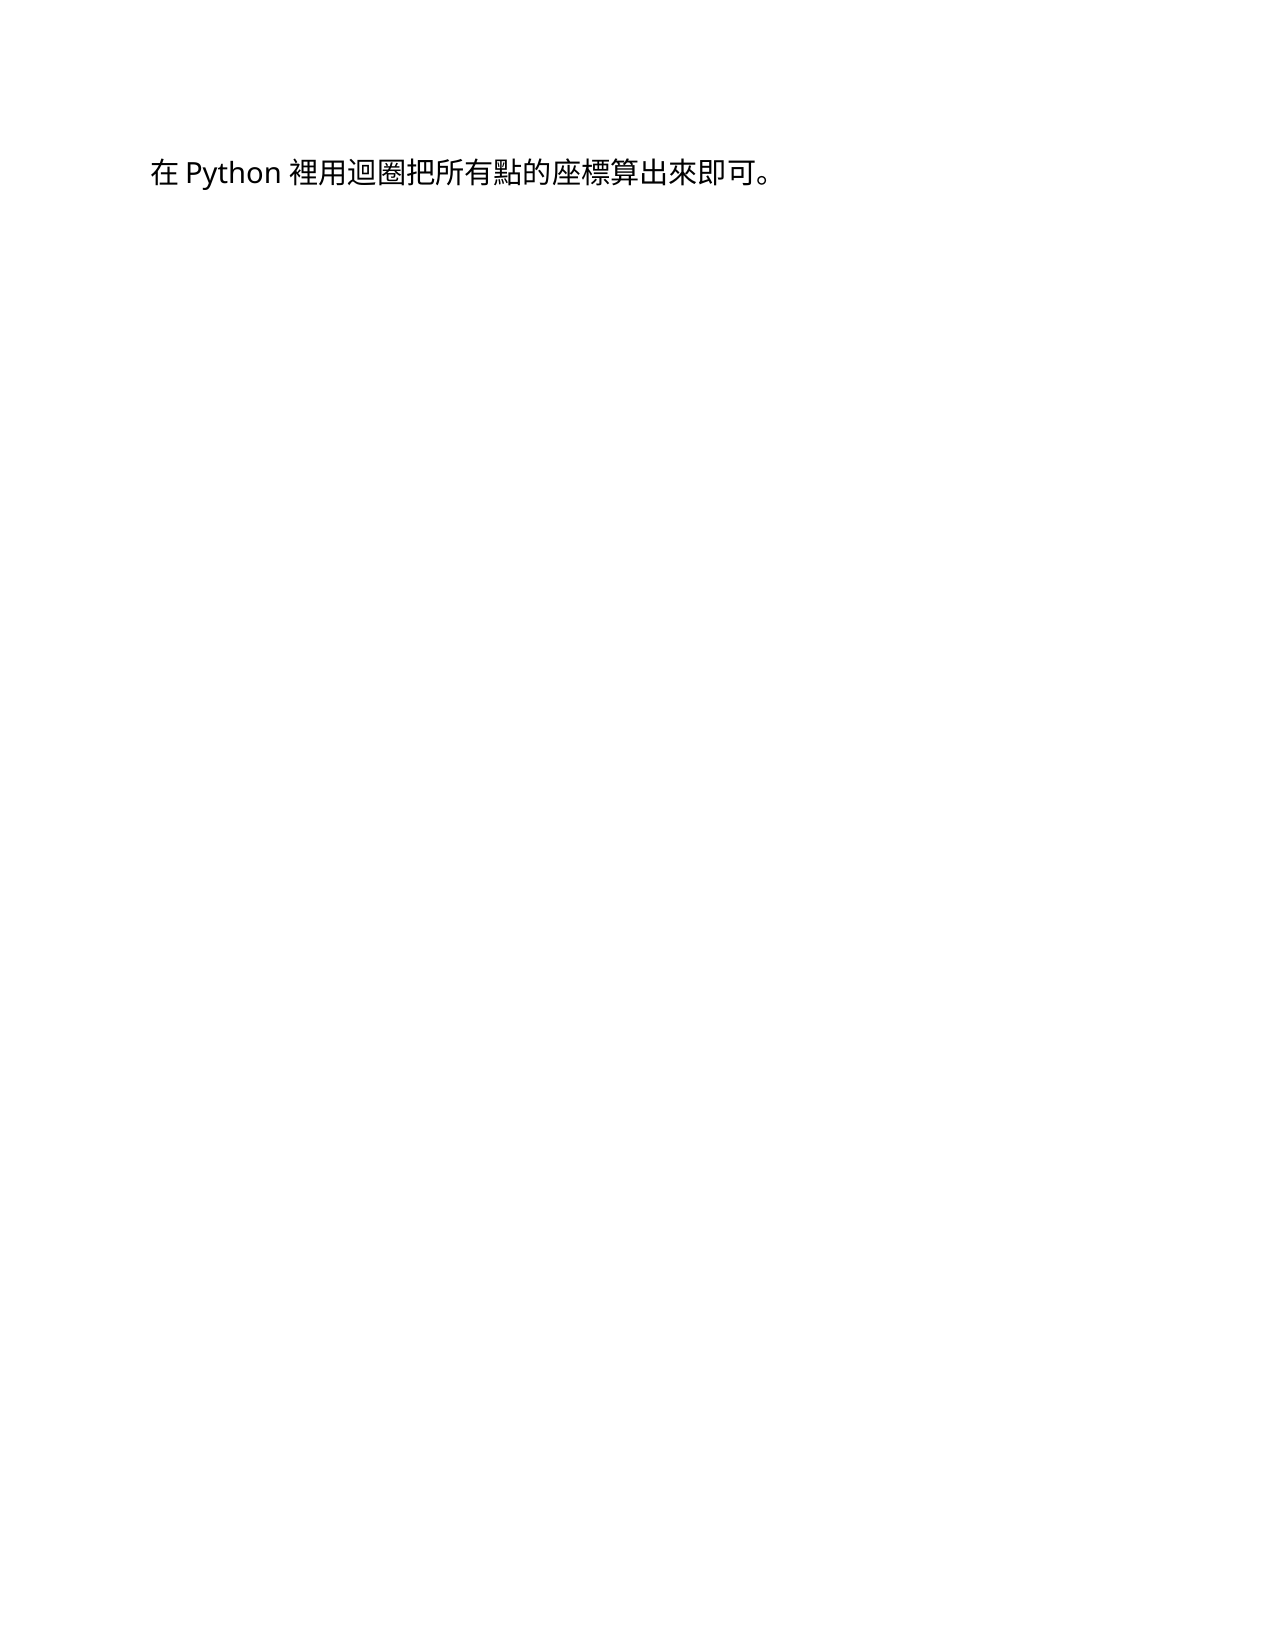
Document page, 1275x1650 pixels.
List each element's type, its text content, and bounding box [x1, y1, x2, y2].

text ，只要我畫一個半徑為r的圓，就能完美解決x和y座標的問題，x座標即為r*cosθ，y座標為r*sinθ，其中θ=，k是第幾個點，接著，只要在Python 裡用迴圈把所有點的座標算出來即可。 [150, 150, 1125, 192]
